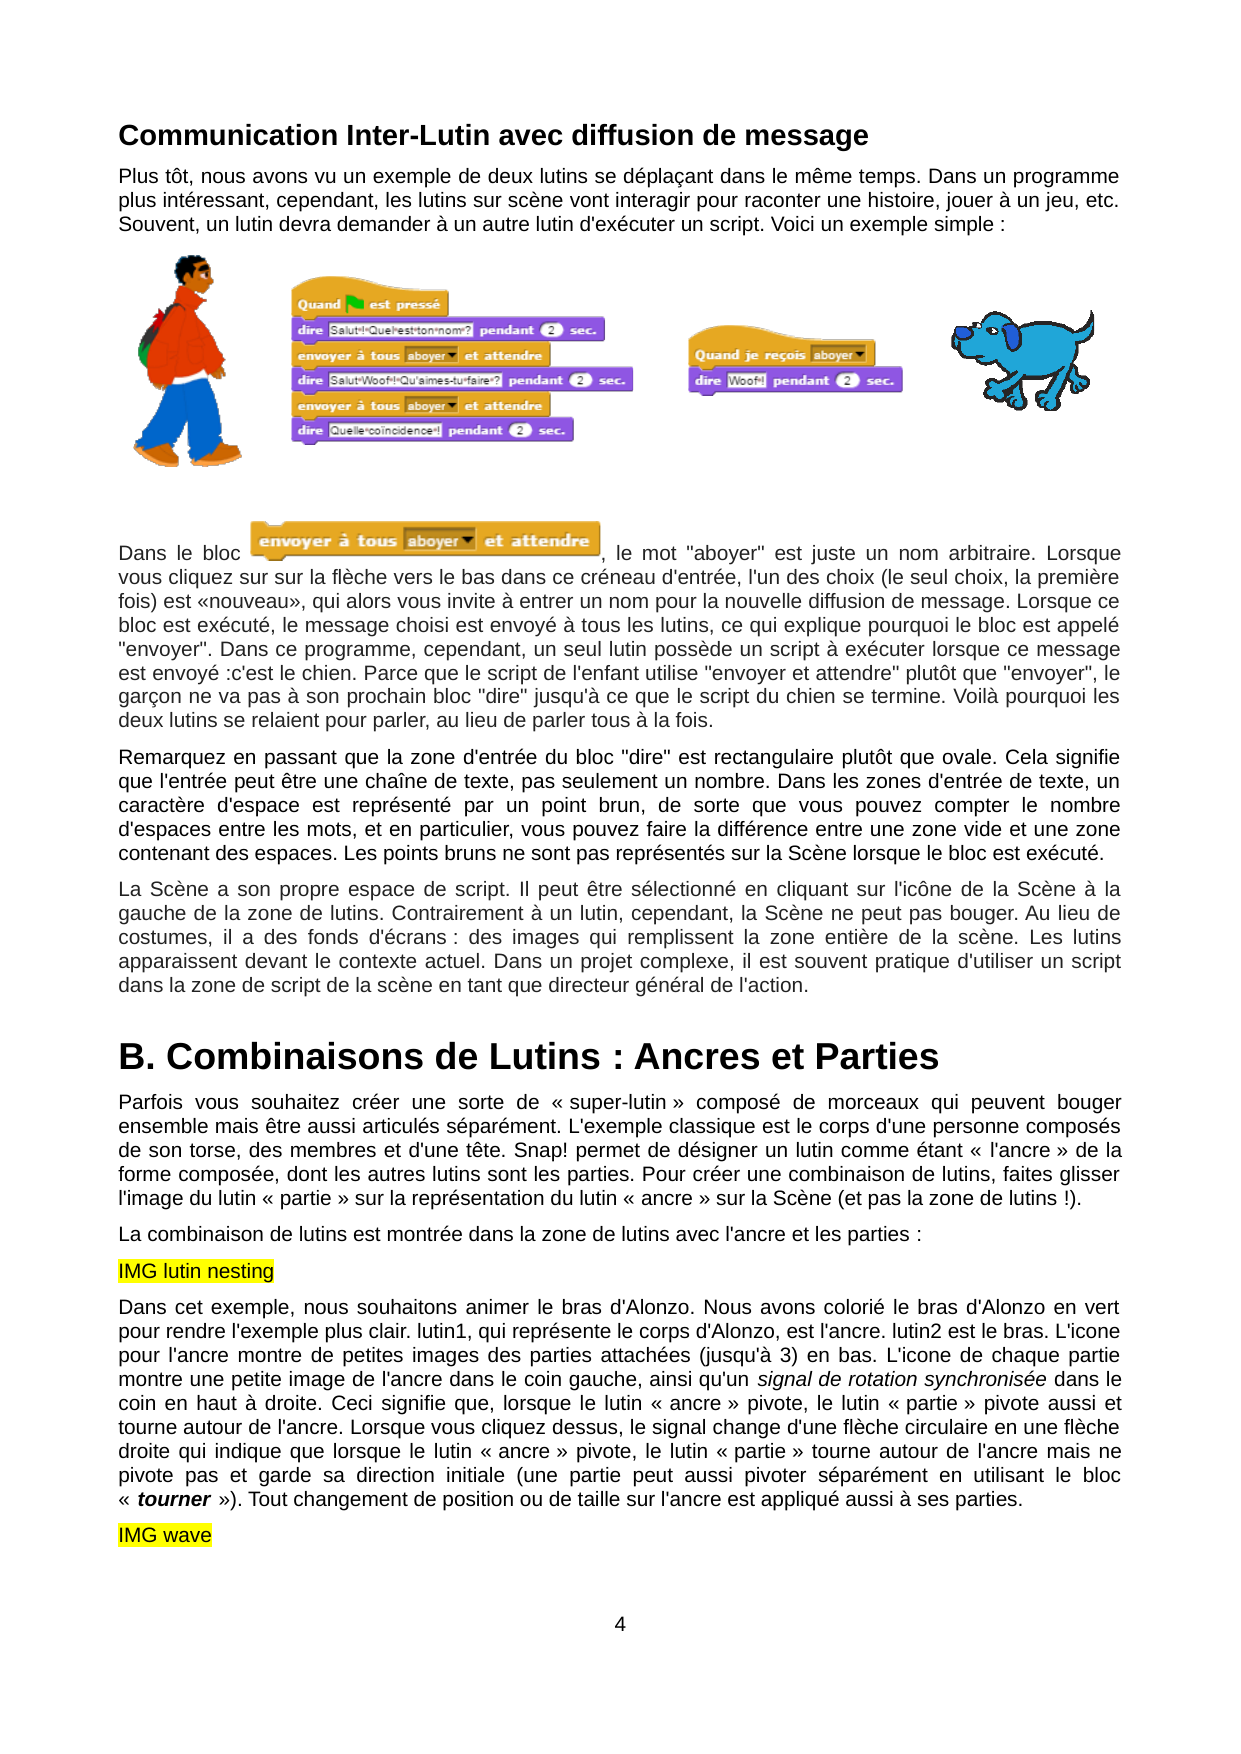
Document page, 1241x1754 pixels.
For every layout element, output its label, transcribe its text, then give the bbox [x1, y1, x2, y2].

subtitle B. Combinaisons de Lutins : Ancres et Parties [118, 1034, 1122, 1077]
picture [291, 276, 634, 445]
text Dans le bloc , le mot "aboyer" est juste un nom arbitraire. Lorsque vous cliquez sur sur la flèche vers le bas dans ce créneau d'entrée, l'un des choix (le seul choix, la première fois) est «nouveau», qui alors vous invite à entrer un nom pour la nouvelle diffusion de message. Lorsque ce bloc est exécuté, le message choisi est envoyé à tous les lutins, ce qui explique pourquoi le bloc est appelé "envoyer". Dans ce programme, cependant, un seul lutin possède un script à exécuter lorsque ce message est envoyé :c'est le chien. Parce que le script de l'enfant utilise "envoyer et attendre" plutôt que "envoyer", le garçon ne va pas à son prochain bloc "dire" jusqu'à ce que le script du chien se termine. Voilà pourquoi les deux lutins se relaient pour parler, au lieu de parler tous à la fois. [118, 521, 1122, 732]
table_header [257, 249, 667, 485]
text IMG wave [118, 1523, 1122, 1547]
text IMG lutin nesting [118, 1259, 1122, 1283]
text La Scène a son propre espace de script. Il peut être sélectionné en cliquant sur l'icône de la Scène à la gauche de la zone de lutins. Contrairement à un lutin, cependant, la Scène ne peut pas bouger. Au lieu de costumes, il a des fonds d'écrans : des images qui remplissent la zone entière de la scène. Les lutins apparaissent devant le contexte actuel. Dans un projet complexe, il est souvent pratique d'utiliser un script dans la zone de script de la scène en tant que directeur général de l'action. [118, 877, 1122, 997]
text Dans cet exemple, nous souhaitons animer le bras d'Alonzo. Nous avons colorié le bras d'Alonzo en vert pour rendre l'exemple plus clair. lutin1, qui représente le corps d'Alonzo, est l'ancre. lutin2 est le bras. L'icone pour l'ancre montre de petites images des parties attachées (jusqu'à 3) en bas. L'icone de chaque partie montre une petite image de l'ancre dans le coin gauche, ainsi qu'un signal de rotation synchronisée dans le coin en haut à droite. Ceci signifie que, lorsque le lutin « ancre » pivote, le lutin « partie » pivote aussi et tourne autour de l'ancre. Lorsque vous cliquez dessus, le signal change d'une flèche circulaire en une flèche droite qui indique que lorsque le lutin « ancre » pivote, le lutin « partie » tourne autour de l'ancre mais ne pivote pas et garde sa direction initiale (une partie peut aussi pivoter séparément en utilisant le bloc « tourner »). Tout changement de position ou de taille sur l'ancre est appliqué aussi à ses parties. [118, 1295, 1122, 1511]
picture [951, 310, 1095, 411]
picture [688, 325, 903, 396]
picture [250, 521, 601, 561]
text Parfois vous souhaitez créer une sorte de « super-lutin » composé de morceaux qui peuvent bouger ensemble mais être aussi articulés séparément. L'exemple classique est le corps d'une personne composés de son torse, des membres et d'une tête. Snap! permet de désigner un lutin comme étant « l'ancre » de la forme composée, dont les autres lutins sont les parties. Pour créer une combinaison de lutins, faites glisser l'image du lutin « partie » sur la représentation du lutin « ancre » sur la Scène (et pas la zone de lutins !). [118, 1090, 1122, 1210]
table_header [924, 249, 1122, 485]
table_header [118, 249, 257, 485]
table_header [667, 249, 924, 485]
text La combinaison de lutins est montrée dans la zone de lutins avec l'ancre et les parties : [118, 1222, 1122, 1246]
text Plus tôt, nous avons vu un exemple de deux lutins se déplaçant dans le même temps. Dans un programme plus intéressant, cependant, les lutins sur scène vont interagir pour raconter une histoire, jouer à un jeu, etc. Souvent, un lutin devra demander à un autre lutin d'exécuter un script. Voici un exemple simple : [118, 164, 1122, 236]
text Remarquez en passant que la zone d'entrée du bloc "dire" est rectangulaire plutôt que ovale. Cela signifie que l'entrée peut être une chaîne de texte, pas seulement un nombre. Dans les zones d'entrée de texte, un caractère d'espace est représenté par un point brun, de sorte que vous pouvez compter le nombre d'espaces entre les mots, et en particulier, vous pouvez faire la différence entre une zone vide et une zone contenant des espaces. Les points bruns ne sont pas représentés sur la Scène lorsque le bloc est exécuté. [118, 745, 1122, 864]
picture [133, 254, 243, 467]
subtitle Communication Inter-Lutin avec diffusion de message [118, 118, 1122, 152]
